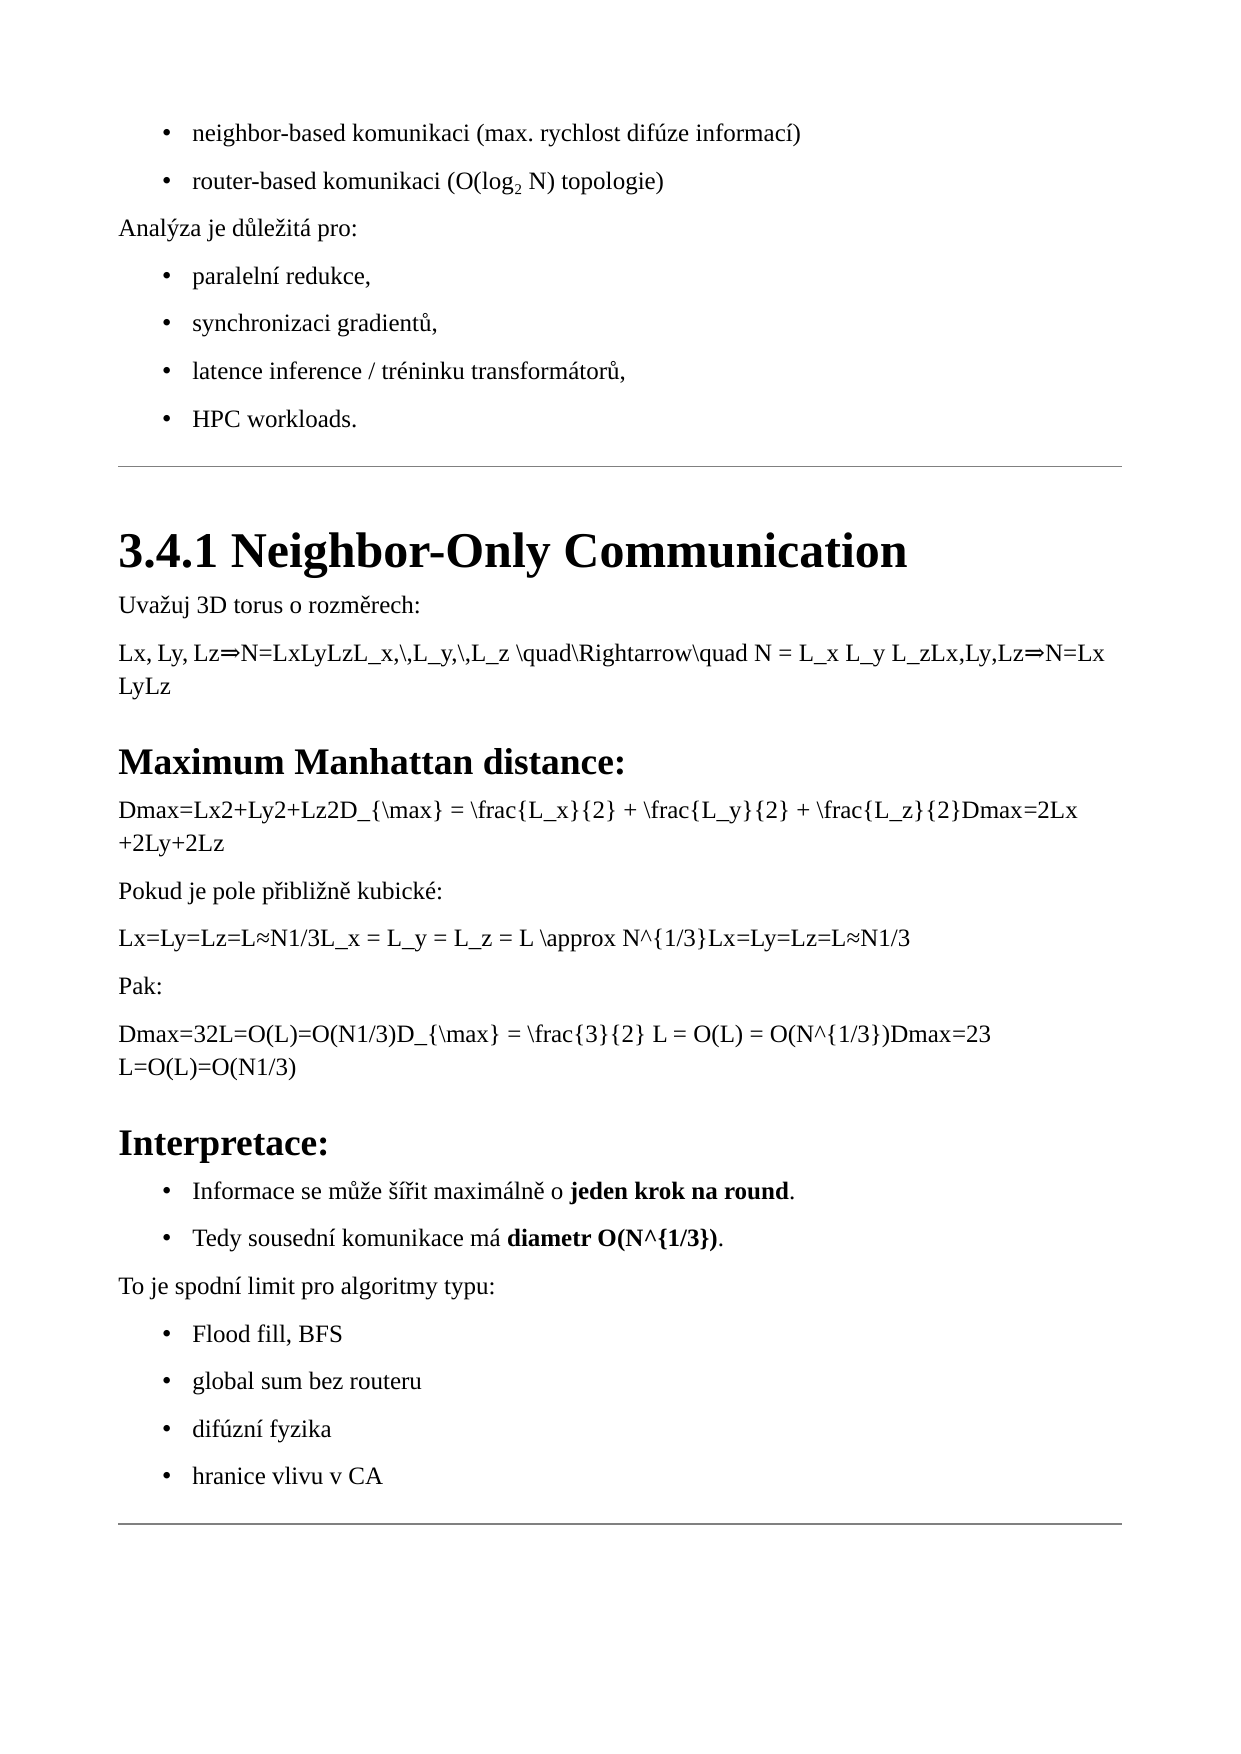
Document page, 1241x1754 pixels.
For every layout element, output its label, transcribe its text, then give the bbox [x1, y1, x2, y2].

text Pak: [118, 971, 1122, 1000]
text Pokud je pole přibližně kubické: [118, 876, 1122, 905]
list latence inference / tréninku transformátorů, [162, 356, 1122, 385]
subtitle Interpretace: [118, 1120, 1122, 1163]
list Tedy sousední komunikace má diametr O(N^{1/3}). [162, 1223, 1122, 1252]
text To je spodní limit pro algoritmy typu: [118, 1271, 1122, 1300]
subtitle Maximum Manhattan distance: [118, 740, 1122, 783]
list paralelní redukce, [162, 261, 1122, 290]
text Analýza je důležitá pro: [118, 213, 1122, 242]
list hranice vlivu v CA [162, 1461, 1122, 1490]
text Dmax⁡=Lx2+Ly2+Lz2D_{\max} = \frac{L_x}{2} + \frac{L_y}{2} + \frac{L_z}{2}Dmax​=2Lx​​+2Ly​​+2Lz​​ [118, 795, 1122, 857]
list Informace se může šířit maximálně o jeden krok na round. [162, 1176, 1122, 1204]
list router-based komunikaci (O(log₂ N) topologie) [162, 166, 1122, 194]
list global sum bez routeru [162, 1366, 1122, 1395]
subtitle 3.4.1 Neighbor-Only Communication [118, 521, 1122, 578]
list Flood fill, BFS [162, 1319, 1122, 1347]
list neighbor-based komunikaci (max. rychlost difúze informací) [162, 118, 1122, 147]
text Uvažuj 3D torus o rozměrech: [118, 591, 1122, 619]
list difúzní fyzika [162, 1414, 1122, 1443]
list HPC workloads. [162, 404, 1122, 432]
text Lx, Ly, Lz⇒N=LxLyLzL_x,\,L_y,\,L_z \quad\Rightarrow\quad N = L_x L_y L_zLx​,Ly​,Lz​⇒N=Lx​Ly​Lz​ [118, 638, 1122, 700]
text Lx=Ly=Lz=L≈N1/3L_x = L_y = L_z = L \approx N^{1/3}Lx​=Ly​=Lz​=L≈N1/3 [118, 923, 1122, 952]
list synchronizaci gradientů, [162, 308, 1122, 337]
text Dmax⁡=32L=O(L)=O(N1/3)D_{\max} = \frac{3}{2} L = O(L) = O(N^{1/3})Dmax​=23​L=O(L)=O(N1/3) [118, 1019, 1122, 1081]
